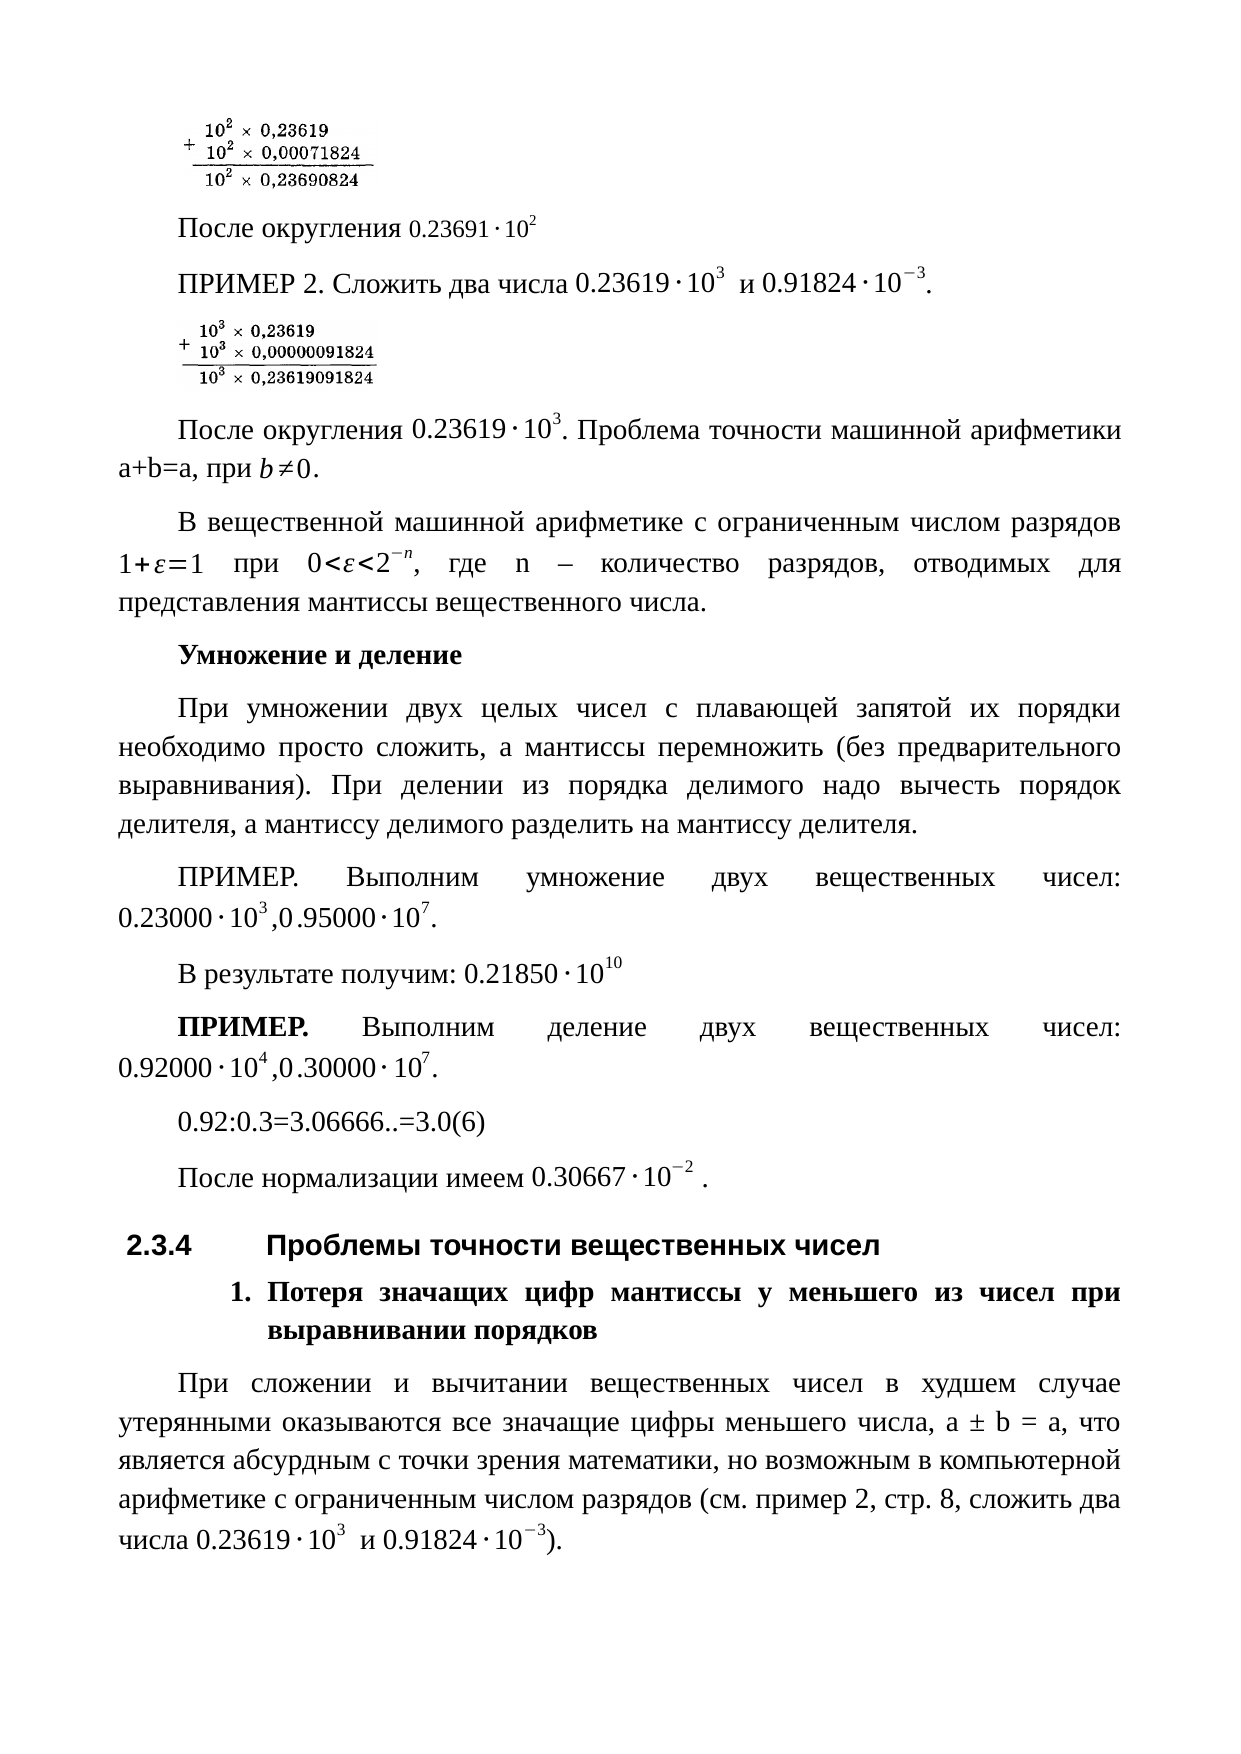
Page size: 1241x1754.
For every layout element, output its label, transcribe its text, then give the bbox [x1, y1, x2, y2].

text Умножение и деление [118, 637, 1122, 671]
list Потеря значащих цифр мантиссы у меньшего из чисел при выравнивании порядков [229, 1274, 1122, 1346]
picture [177, 118, 377, 191]
text В результате получим: [118, 953, 1122, 990]
text ПРИМЕР. Выполним деление двух вещественных чисел: . [118, 1009, 1122, 1084]
text ПРИМЕР. Выполним умножение двух вещественных чисел: . [118, 859, 1122, 934]
text После округления [118, 210, 1122, 243]
text При умножении двух целых чисел с плавающей запятой их порядки необходимо просто сложить, а мантиссы перемножить (без предварительного выравнивания). При делении из порядка делимого надо вычесть порядок делителя, а мантиссу делимого разделить на мантиссу делителя. [118, 690, 1122, 839]
text 0.92:0.3=3.06666..=3.0(6) [118, 1104, 1122, 1137]
text После округления . Проблема точности машинной арифметики a+b=a, при . [118, 409, 1122, 484]
text При сложении и вычитании вещественных чисел в худшем случае утерянными оказываются все значащие цифры меньшего числа, а ± b = а, что является абсурдным с точки зрения математики, но возможным в компьютерной арифметике с ограниченным числом разрядов (см. пример 2, стр. 8, сложить два числа и ). [118, 1365, 1122, 1556]
text После нормализации имеем . [118, 1157, 1122, 1193]
text В вещественной машинной арифметике с ограниченным числом разрядов при , где n – количество разрядов, отводимых для представления мантиссы вещественного числа. [118, 504, 1122, 617]
subtitle Проблемы точности вещественных чисел [118, 1227, 1122, 1261]
text ПРИМЕР 2. Сложить два числа и . [118, 263, 1122, 299]
picture [177, 319, 378, 390]
